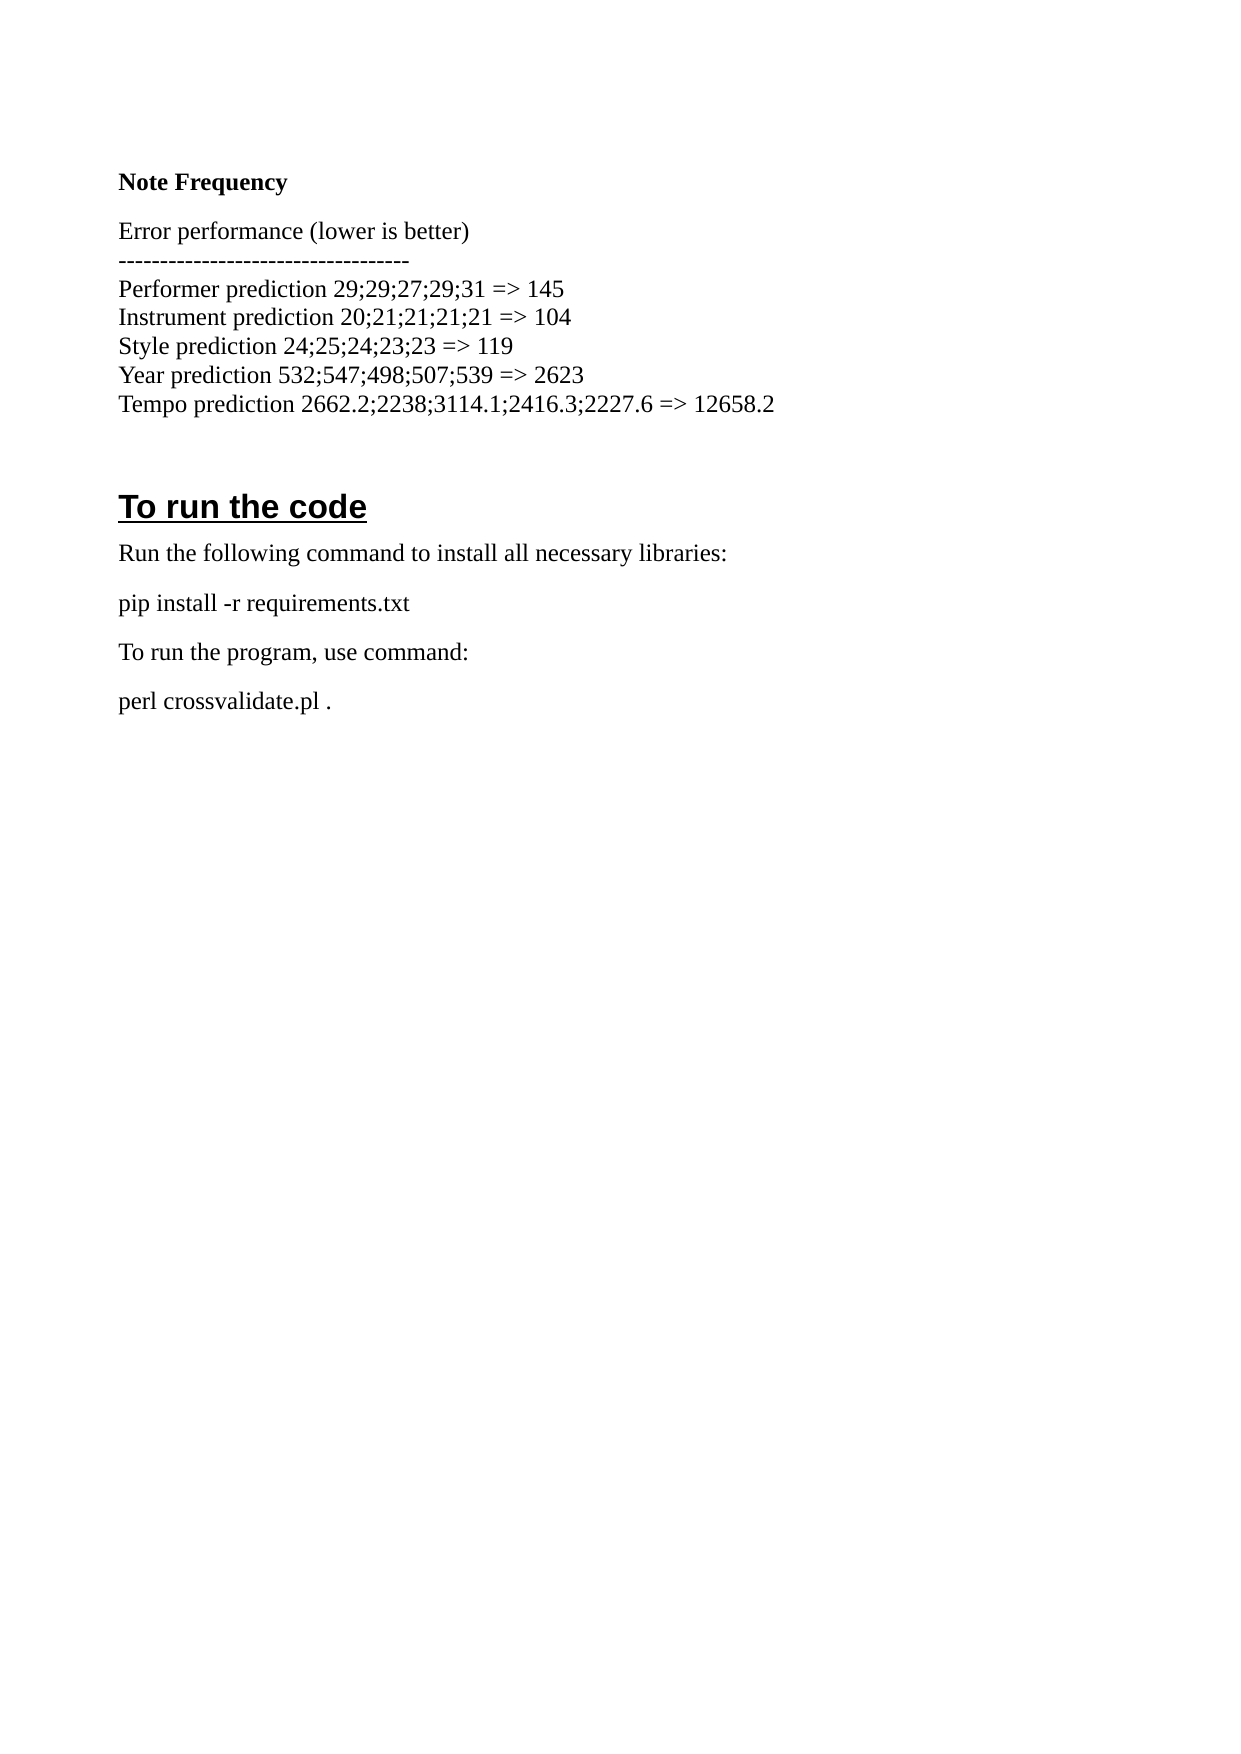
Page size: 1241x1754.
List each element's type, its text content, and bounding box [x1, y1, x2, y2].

text Run the following command to install all necessary libraries: [118, 538, 1122, 567]
text perl crossvalidate.pl . [118, 686, 1122, 714]
text To run the program, use command: [118, 637, 1122, 665]
text Error performance (lower is better) ----------------------------------- Performer prediction 29;29;27;29;31 => 145 Instrument prediction 20;21;21;21;21 => 104 Style prediction 24;25;24;23;23 => 119 Year prediction 532;547;498;507;539 => 2623 Tempo prediction 2662.2;2238;3114.1;2416.3;2227.6 => 12658.2 [118, 216, 1122, 417]
subtitle To run the code [118, 487, 1122, 526]
text pip install -r requirements.txt [118, 588, 1122, 616]
text Note Frequency [118, 167, 1122, 196]
